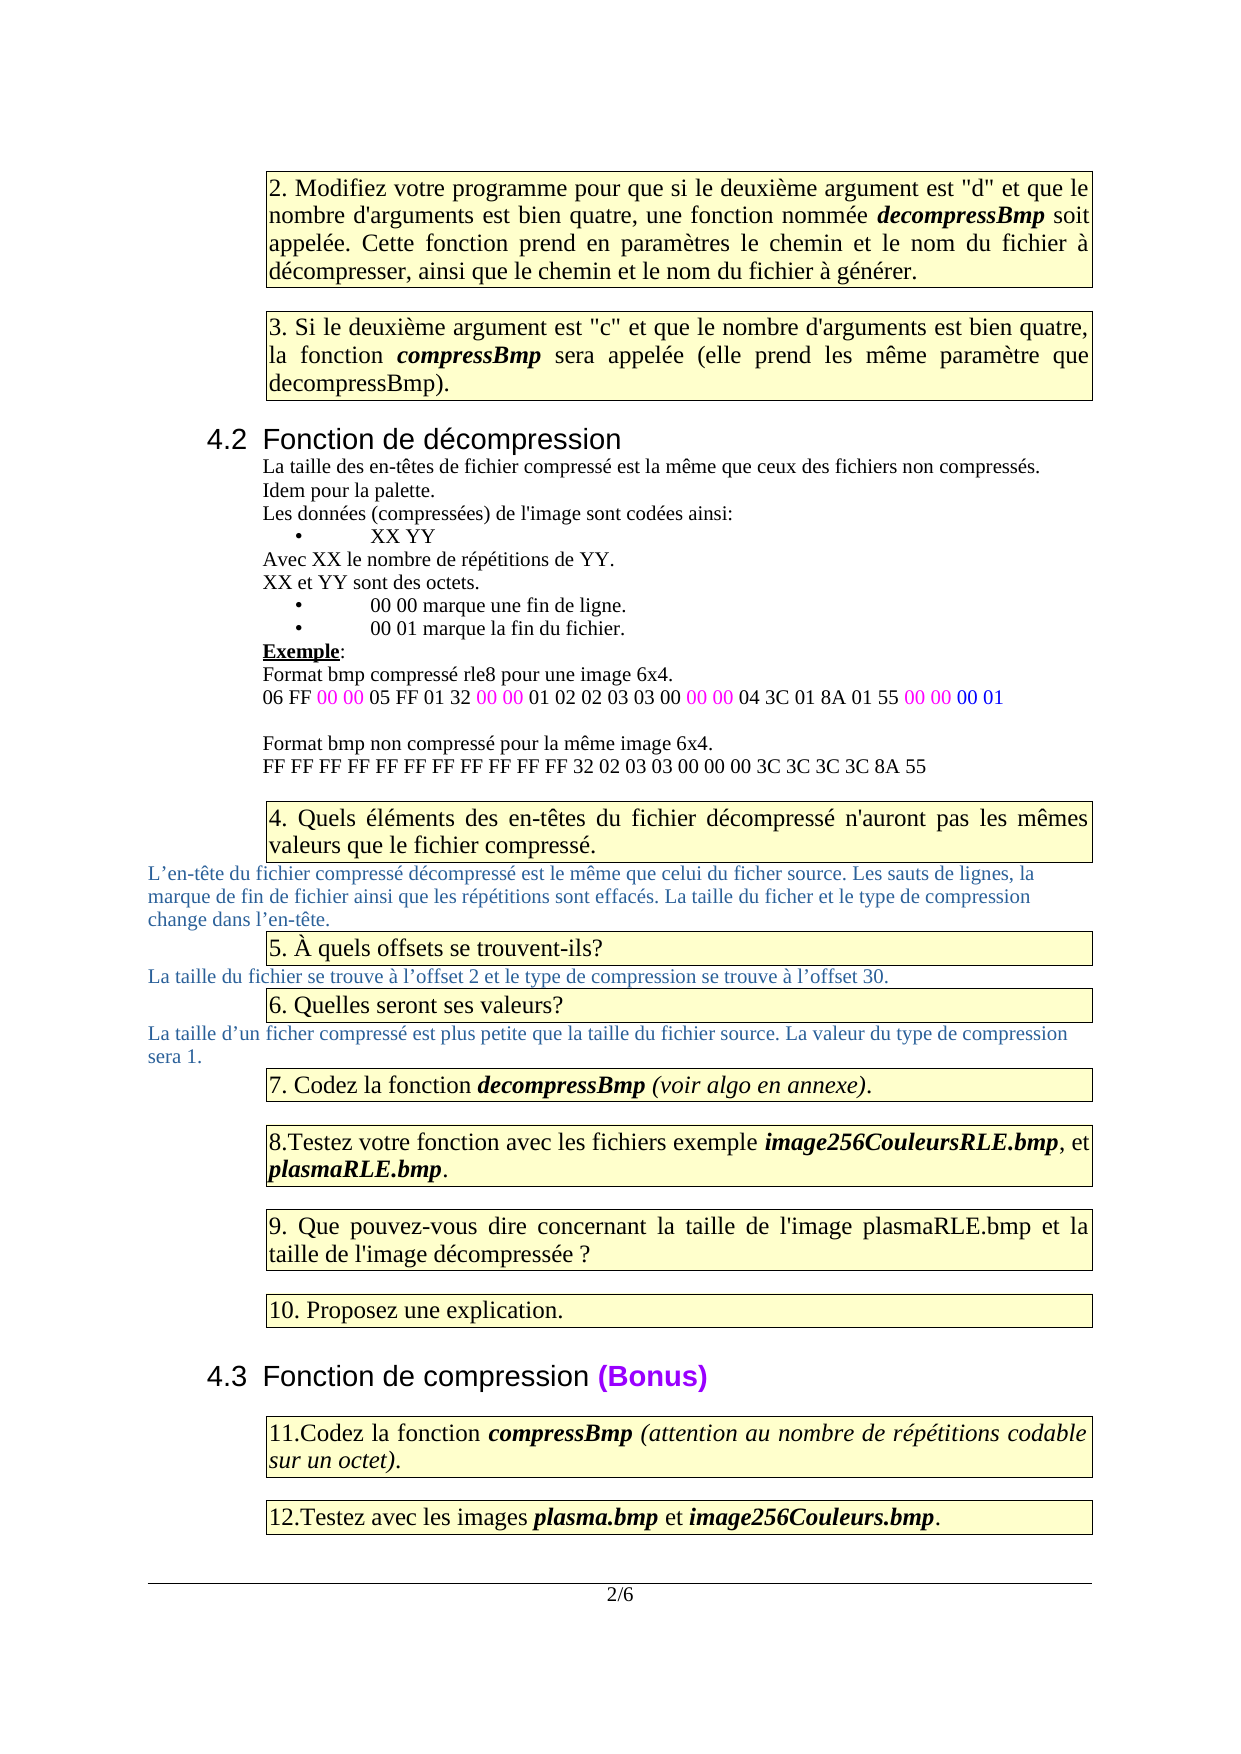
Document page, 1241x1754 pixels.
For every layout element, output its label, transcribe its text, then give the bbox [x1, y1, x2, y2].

list Quelles seront ses valeurs? [267, 989, 1092, 1022]
list Codez la fonction decompressBmp (voir algo en annexe). [267, 1069, 1092, 1101]
list 00 00 marque une fin de ligne. [258, 593, 1092, 617]
list 00 01 marque la fin du fichier. [258, 617, 1092, 639]
text Format bmp compressé rle8 pour une image 6x4. [262, 663, 1092, 686]
list Testez votre fonction avec les fichiers exemple image256CouleursRLE.bmp, et plasmaRLE.bmp. [267, 1126, 1092, 1186]
subtitle Fonction de décompression [207, 423, 1033, 455]
list Quels éléments des en-têtes du fichier décompressé n'auront pas les mêmes valeurs que le fichier compressé. [267, 802, 1092, 862]
text FF FF FF FF FF FF FF FF FF FF FF 32 02 03 03 00 00 00 3C 3C 3C 3C 8A 55 [262, 755, 1092, 778]
list Modifiez votre programme pour que si le deuxième argument est "d" et que le nombre d'arguments est bien quatre, une fonction nommée decompressBmp soit appelée. Cette fonction prend en paramètres le chemin et le nom du fichier à décompresser, ainsi que le chemin et le nom du fichier à générer. [267, 172, 1092, 287]
list À quels offsets se trouvent-ils? [267, 932, 1092, 965]
text 06 FF 00 00 05 FF 01 32 00 00 01 02 02 03 03 00 00 00 04 3C 01 8A 01 55 00 00 00 01 [262, 686, 1092, 709]
subtitle Fonction de compression (Bonus) [207, 1360, 1033, 1393]
text La taille des en-têtes de fichier compressé est la même que ceux des fichiers non compressés. [262, 455, 1092, 478]
text Avec XX le nombre de répétitions de YY. [262, 547, 1092, 571]
list Si le deuxième argument est "c" et que le nombre d'arguments est bien quatre, la fonction compressBmp sera appelée (elle prend les même paramètre que decompressBmp). [267, 312, 1092, 400]
list Que pouvez-vous dire concernant la taille de l'image plasmaRLE.bmp et la taille de l'image décompressée ? [267, 1210, 1092, 1270]
text Les données (compressées) de l'image sont codées ainsi: [262, 501, 1092, 524]
text Exemple: [262, 639, 1092, 663]
list XX YY [258, 524, 1092, 547]
list Codez la fonction compressBmp (attention au nombre de répétitions codable sur un octet). [267, 1417, 1092, 1477]
text XX et YY sont des octets. [262, 571, 1092, 593]
text Idem pour la palette. [262, 478, 1092, 501]
list Proposez une explication. [267, 1295, 1092, 1327]
text L’en-tête du fichier compressé décompressé est le même que celui du ficher source. Les sauts de lignes, la marque de fin de fichier ainsi que les répétitions sont effacés. La taille du ficher et le type de compression change dans l’en-tête. [148, 862, 1092, 931]
list Testez avec les images plasma.bmp et image256Couleurs.bmp. [267, 1501, 1092, 1534]
text La taille du fichier se trouve à l’offset 2 et le type de compression se trouve à l’offset 30. [148, 965, 1092, 988]
text La taille d’un ficher compressé est plus petite que la taille du fichier source. La valeur du type de compression sera 1. [148, 1022, 1092, 1068]
text Format bmp non compressé pour la même image 6x4. [262, 732, 1092, 755]
